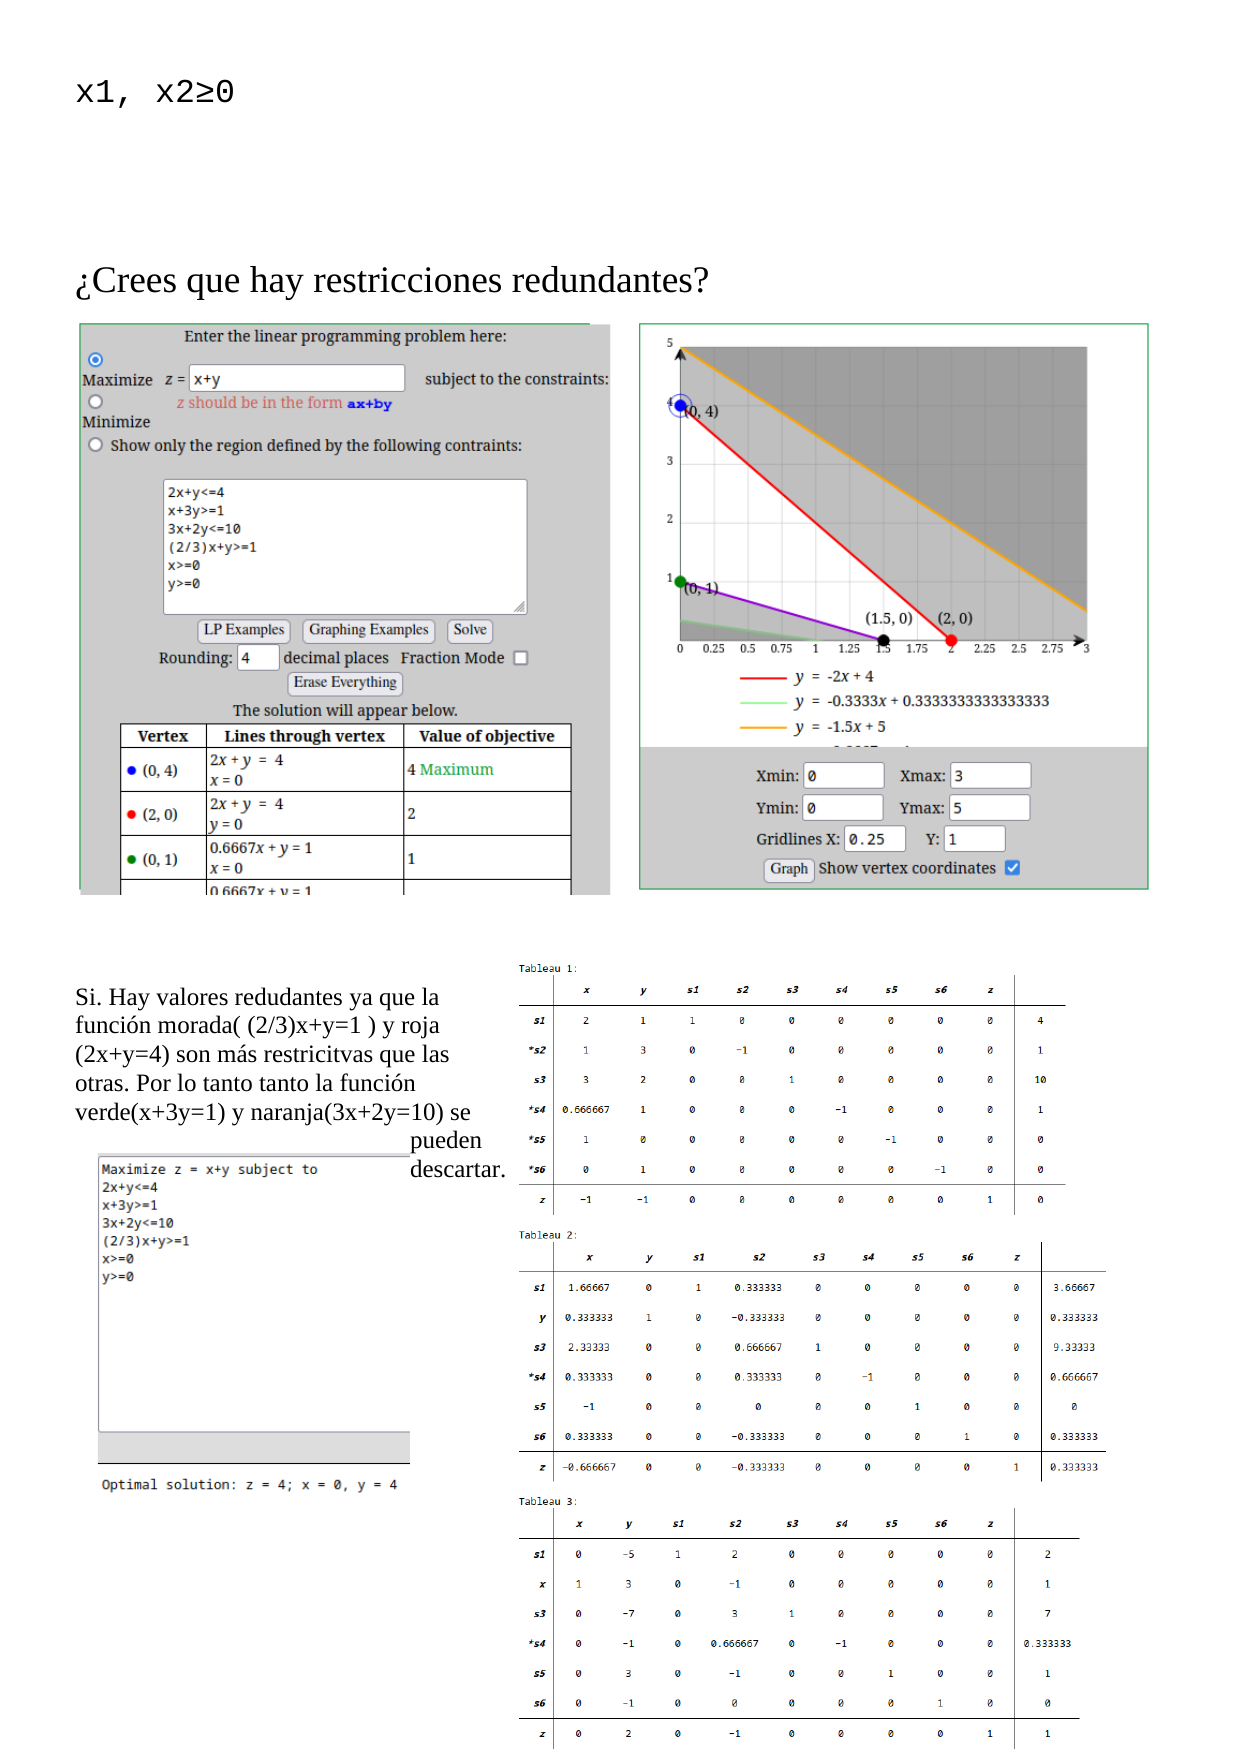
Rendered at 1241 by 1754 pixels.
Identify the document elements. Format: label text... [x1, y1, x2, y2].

picture [97, 1153, 410, 1504]
text ¿Crees que hay restricciones redundantes? [75, 258, 1165, 301]
text [1109, 982, 1165, 1183]
text Si. Hay valores redudantes ya que la función morada( (2/3)x+y=1 ) y roja (2x+y=4) son más restricitvas que las otras. Por lo tanto tanto la función verde(x+3y=1) y naranja(3x+2y=10) se pueden descartar. [75, 982, 510, 1183]
text x1, x2≥0 [75, 75, 1165, 113]
picture [510, 941, 1109, 1754]
picture [73, 318, 1155, 895]
